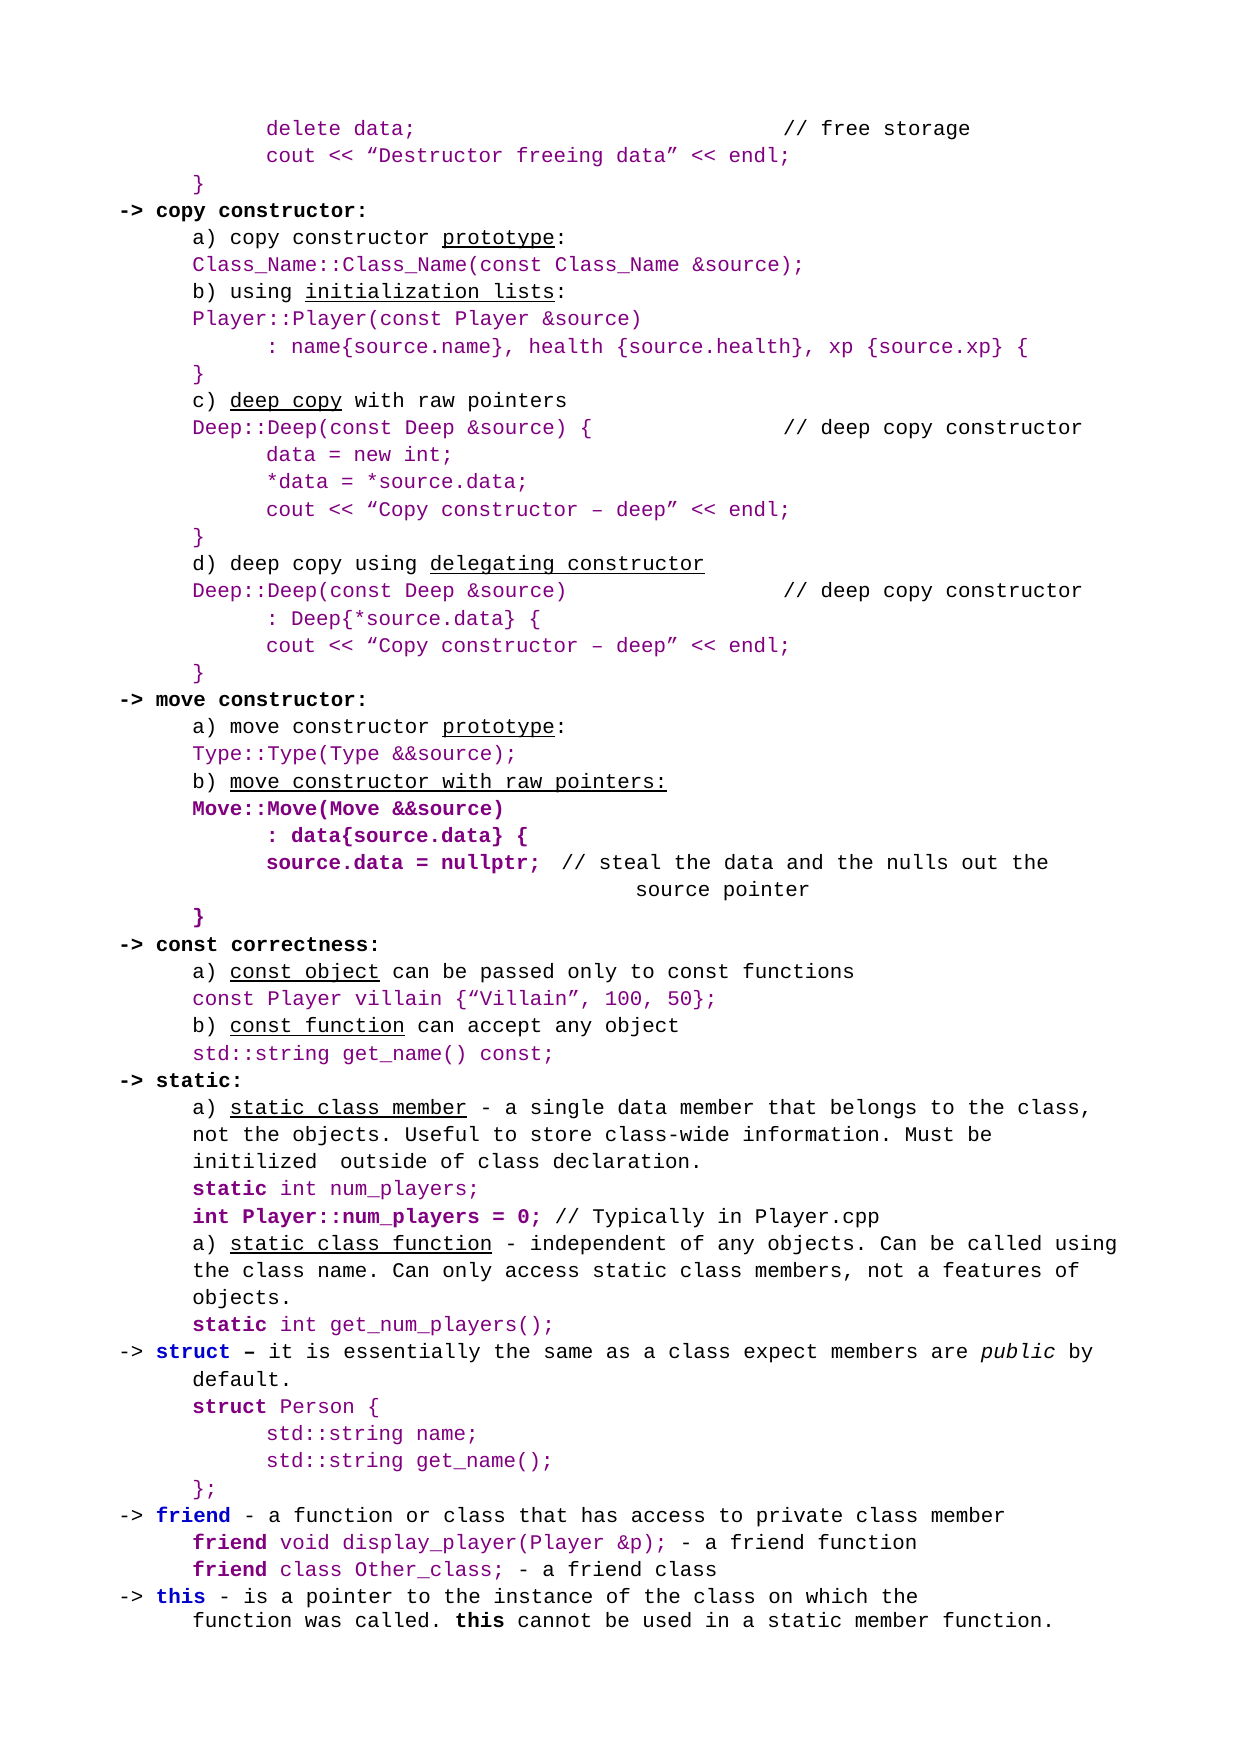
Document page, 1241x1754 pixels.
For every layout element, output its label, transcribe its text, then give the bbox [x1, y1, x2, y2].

text const Player villain {“Villain”, 100, 50}; [118, 988, 1122, 1012]
text a) move constructor prototype: [118, 716, 1122, 740]
text source.data = nullptr; // steal the data and the nulls out the source pointer [118, 852, 1122, 903]
text std::string name; [118, 1423, 1122, 1447]
text Player::Player(const Player &source) [118, 308, 1122, 332]
text } [118, 363, 1122, 386]
text } [118, 526, 1122, 549]
text Type::Type(Type &&source); [118, 743, 1122, 767]
text friend void display_player(Player &p); - a friend function [118, 1532, 1122, 1556]
text cout << “Copy constructor – deep” << endl; [118, 499, 1122, 522]
text d) deep copy using delegating constructor [118, 553, 1122, 577]
text } [118, 662, 1122, 686]
text a) copy constructor prototype: [118, 227, 1122, 251]
text -> this - is a pointer to the instance of the class on which the [118, 1586, 1122, 1610]
text -> move constructor: [118, 689, 1122, 713]
text std::string get_name() const; [118, 1042, 1122, 1066]
text function was called. this cannot be used in a static member function. [118, 1610, 1122, 1633]
text }; [118, 1477, 1122, 1501]
text *data = *source.data; [118, 472, 1122, 495]
text data = new int; [118, 444, 1122, 468]
text -> copy constructor: [118, 200, 1122, 223]
text } [118, 172, 1122, 196]
text -> struct – it is essentially the same as a class expect members are public by default. [118, 1342, 1122, 1392]
text c) deep copy with raw pointers [118, 390, 1122, 414]
text -> friend - a function or class that has access to private class member [118, 1505, 1122, 1528]
text Class_Name::Class_Name(const Class_Name &source); [118, 254, 1122, 278]
text friend class Other_class; - a friend class [118, 1559, 1122, 1583]
text struct Person { [118, 1396, 1122, 1419]
text : data{source.data} { [118, 825, 1122, 849]
text static int num_players; [118, 1178, 1122, 1202]
text delete data; // free storage [118, 118, 1122, 142]
text : name{source.name}, health {source.health}, xp {source.xp} { [118, 336, 1122, 359]
text b) const function can accept any object [118, 1015, 1122, 1039]
text -> const correctness: [118, 934, 1122, 957]
text std::string get_name(); [118, 1450, 1122, 1474]
text a) static class function - independent of any objects. Can be called using the class name. Can only access static class members, not a features of objects. [118, 1233, 1122, 1311]
text Deep::Deep(const Deep &source) // deep copy constructor [118, 580, 1122, 604]
text } [118, 907, 1122, 930]
text Move::Move(Move &&source) [118, 798, 1122, 821]
text -> static: [118, 1070, 1122, 1093]
text int Player::num_players = 0; // Typically in Player.cpp [118, 1206, 1122, 1229]
text a) const object can be passed only to const functions [118, 961, 1122, 984]
text b) using initialization lists: [118, 281, 1122, 305]
text b) move constructor with raw pointers: [118, 771, 1122, 794]
text : Deep{*source.data} { [118, 607, 1122, 631]
text static int get_num_players(); [118, 1314, 1122, 1338]
text Deep::Deep(const Deep &source) { // deep copy constructor [118, 417, 1122, 441]
text cout << “Destructor freeing data” << endl; [118, 145, 1122, 169]
text cout << “Copy constructor – deep” << endl; [118, 635, 1122, 658]
text a) static class member - a single data member that belongs to the class, not the objects. Useful to store class-wide information. Must be initilized outside of class declaration. [118, 1097, 1122, 1175]
